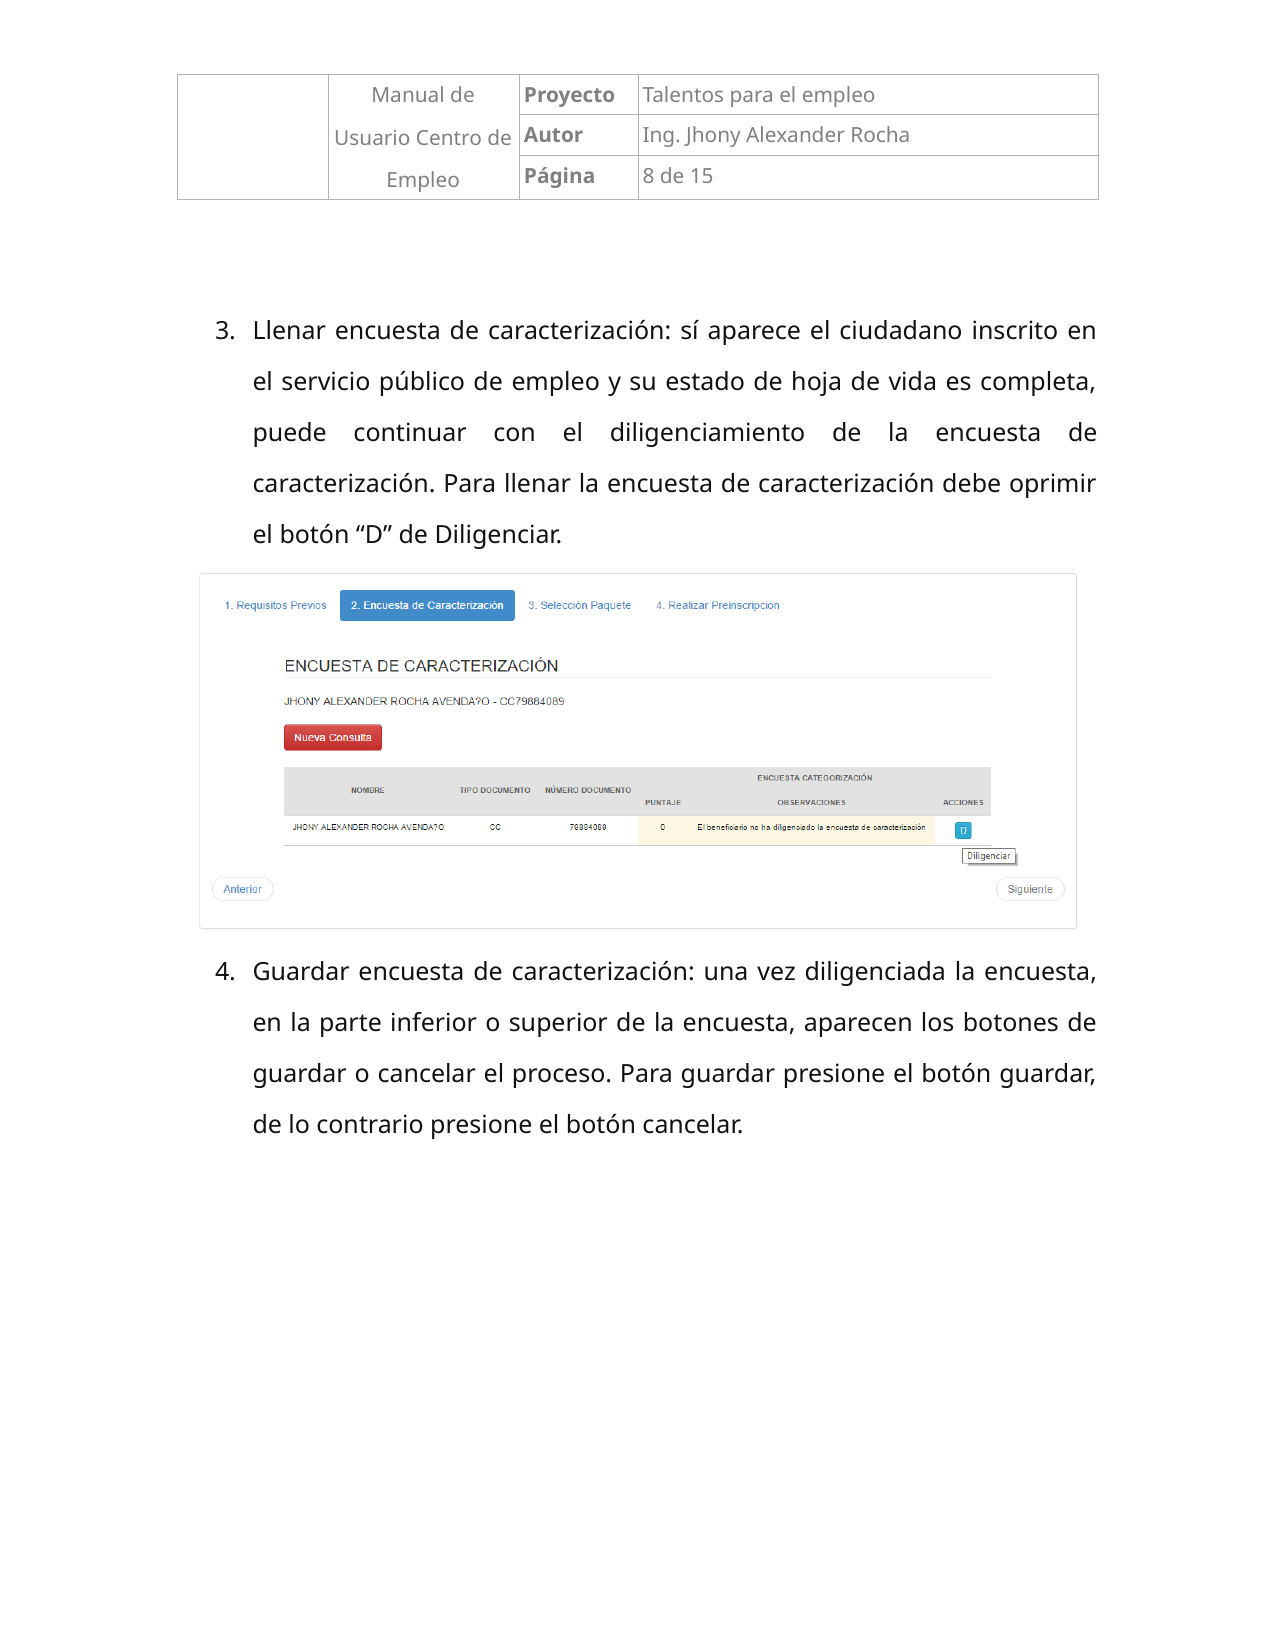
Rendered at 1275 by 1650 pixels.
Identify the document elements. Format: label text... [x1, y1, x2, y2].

list Llenar encuesta de caracterización: sí aparece el ciudadano inscrito en el servicio público de empleo y su estado de hoja de vida es completa, puede continuar con el diligenciamiento de la encuesta de caracterización. Para llenar la encuesta de caracterización debe oprimir el botón “D” de Diligenciar. [215, 313, 1098, 551]
list Guardar encuesta de caracterización: una vez diligenciada la encuesta, en la parte inferior o superior de la encuesta, aparecen los botones de guardar o cancelar el proceso. Para guardar presione el botón guardar, de lo contrario presione el botón cancelar. [215, 568, 1098, 1141]
picture [193, 568, 1082, 937]
